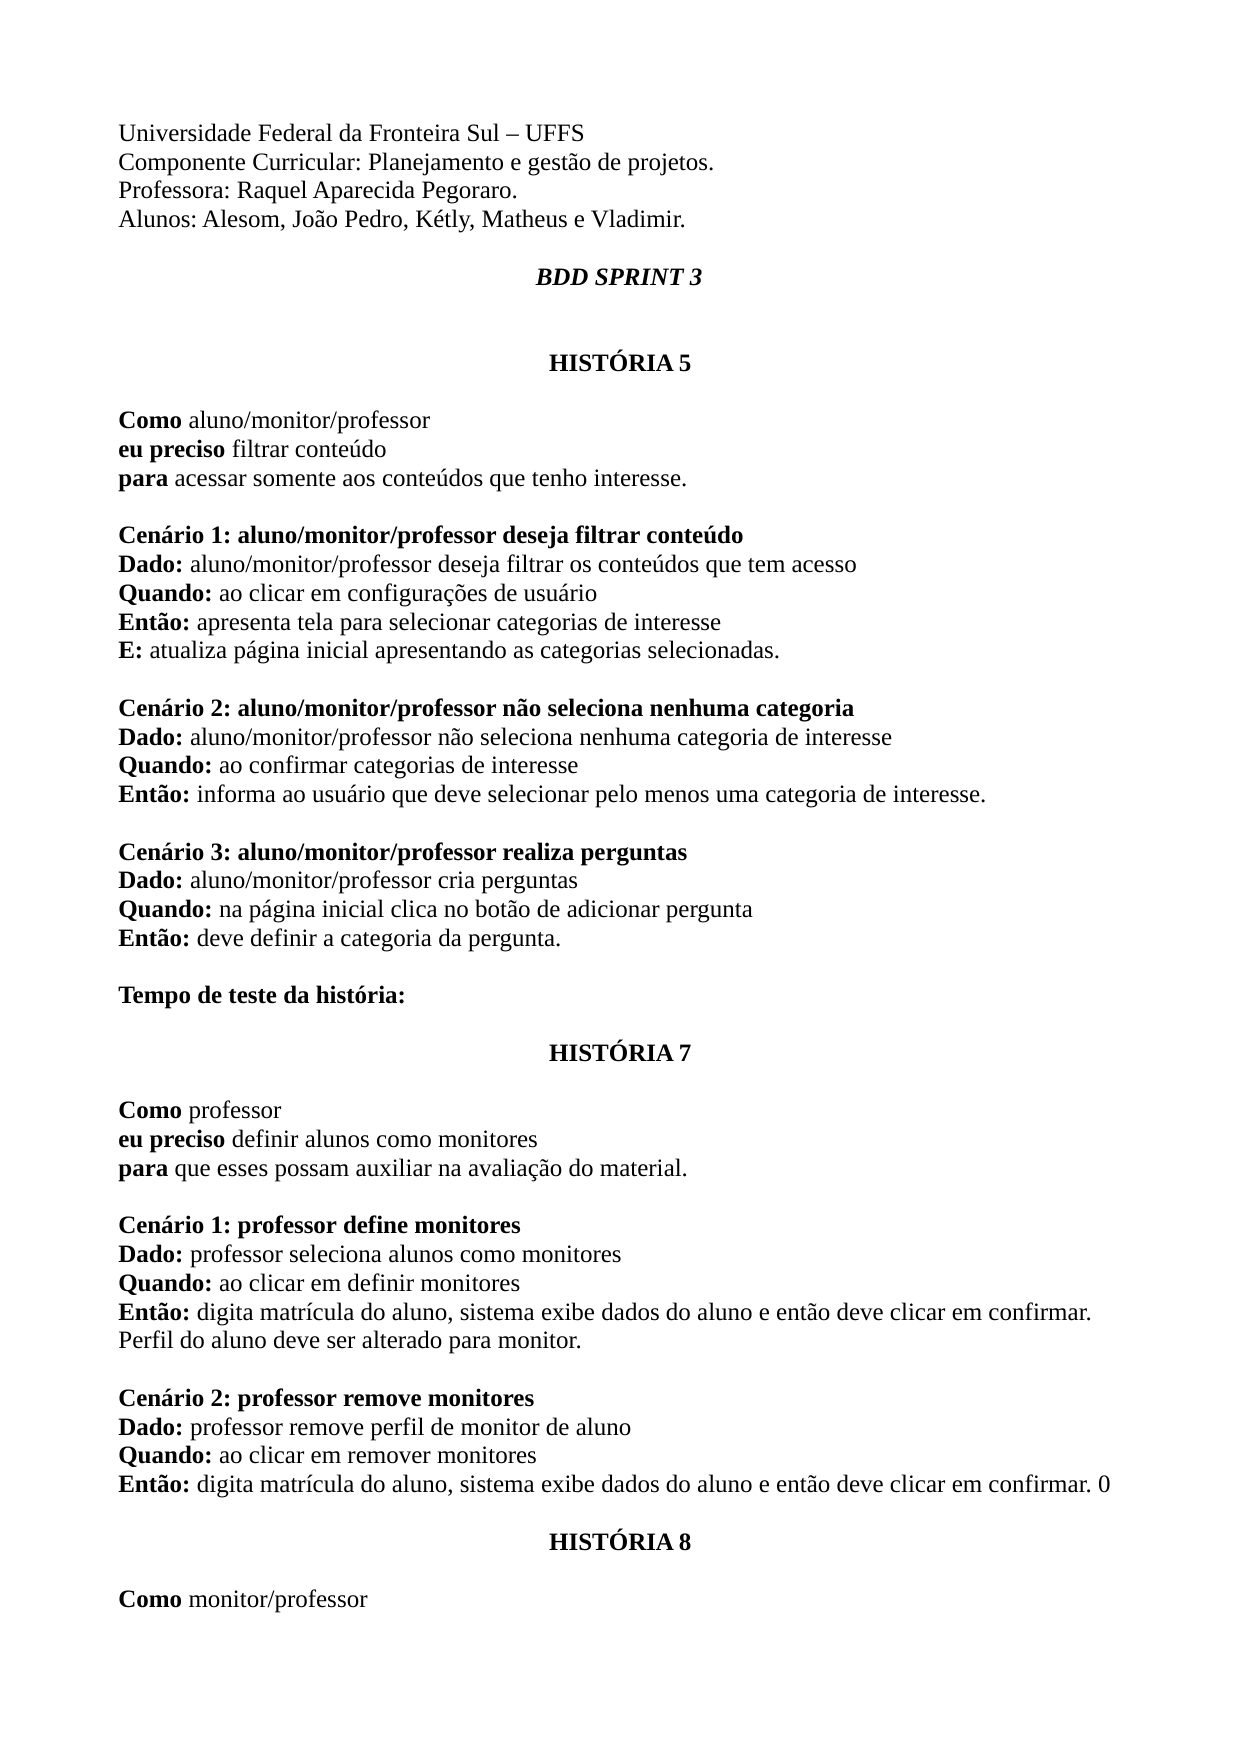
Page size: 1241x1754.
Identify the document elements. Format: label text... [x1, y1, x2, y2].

text Quando: ao confirmar categorias de interesse [118, 751, 1122, 779]
text Dado: professor remove perfil de monitor de aluno [118, 1412, 1122, 1441]
text Alunos: Alesom, João Pedro, Kétly, Matheus e Vladimir. [118, 204, 1122, 233]
text eu preciso definir alunos como monitores [118, 1124, 1122, 1153]
text BDD SPRINT 3 [118, 262, 1122, 291]
text Quando: ao clicar em remover monitores [118, 1441, 1122, 1469]
text Cenário 2: aluno/monitor/professor não seleciona nenhuma categoria [118, 693, 1122, 722]
text HISTÓRIA 5 [118, 348, 1122, 377]
text Dado: aluno/monitor/professor cria perguntas [118, 866, 1122, 894]
text Quando: ao clicar em definir monitores [118, 1268, 1122, 1297]
text Componente Curricular: Planejamento e gestão de projetos. [118, 147, 1122, 176]
text Dado: aluno/monitor/professor deseja filtrar os conteúdos que tem acesso [118, 549, 1122, 578]
text Quando: ao clicar em configurações de usuário [118, 578, 1122, 607]
text Cenário 2: professor remove monitores [118, 1383, 1122, 1412]
text Como monitor/professor [118, 1584, 1122, 1613]
text Então: apresenta tela para selecionar categorias de interesse [118, 607, 1122, 636]
text Então: digita matrícula do aluno, sistema exibe dados do aluno e então deve clicar em confirmar. 0 [118, 1469, 1122, 1498]
text Professora: Raquel Aparecida Pegoraro. [118, 176, 1122, 204]
text Dado: professor seleciona alunos como monitores [118, 1239, 1122, 1268]
text Como professor [118, 1096, 1122, 1124]
text HISTÓRIA 7 [118, 1038, 1122, 1067]
text para que esses possam auxiliar na avaliação do material. [118, 1153, 1122, 1182]
text Cenário 3: aluno/monitor/professor realiza perguntas [118, 837, 1122, 866]
text Cenário 1: professor define monitores [118, 1211, 1122, 1239]
text Então: informa ao usuário que deve selecionar pelo menos uma categoria de interesse. [118, 779, 1122, 808]
text Quando: na página inicial clica no botão de adicionar pergunta [118, 894, 1122, 923]
text para acessar somente aos conteúdos que tenho interesse. [118, 463, 1122, 492]
text eu preciso filtrar conteúdo [118, 434, 1122, 463]
text Tempo de teste da história: [118, 981, 1122, 1009]
text Cenário 1: aluno/monitor/professor deseja filtrar conteúdo [118, 521, 1122, 549]
text Então: deve definir a categoria da pergunta. [118, 923, 1122, 952]
text Então: digita matrícula do aluno, sistema exibe dados do aluno e então deve clicar em confirmar. Perfil do aluno deve ser alterado para monitor. [118, 1297, 1122, 1354]
text Dado: aluno/monitor/professor não seleciona nenhuma categoria de interesse [118, 722, 1122, 751]
text E: atualiza página inicial apresentando as categorias selecionadas. [118, 636, 1122, 664]
text Como aluno/monitor/professor [118, 406, 1122, 434]
text HISTÓRIA 8 [118, 1527, 1122, 1556]
text Universidade Federal da Fronteira Sul – UFFS [118, 118, 1122, 147]
